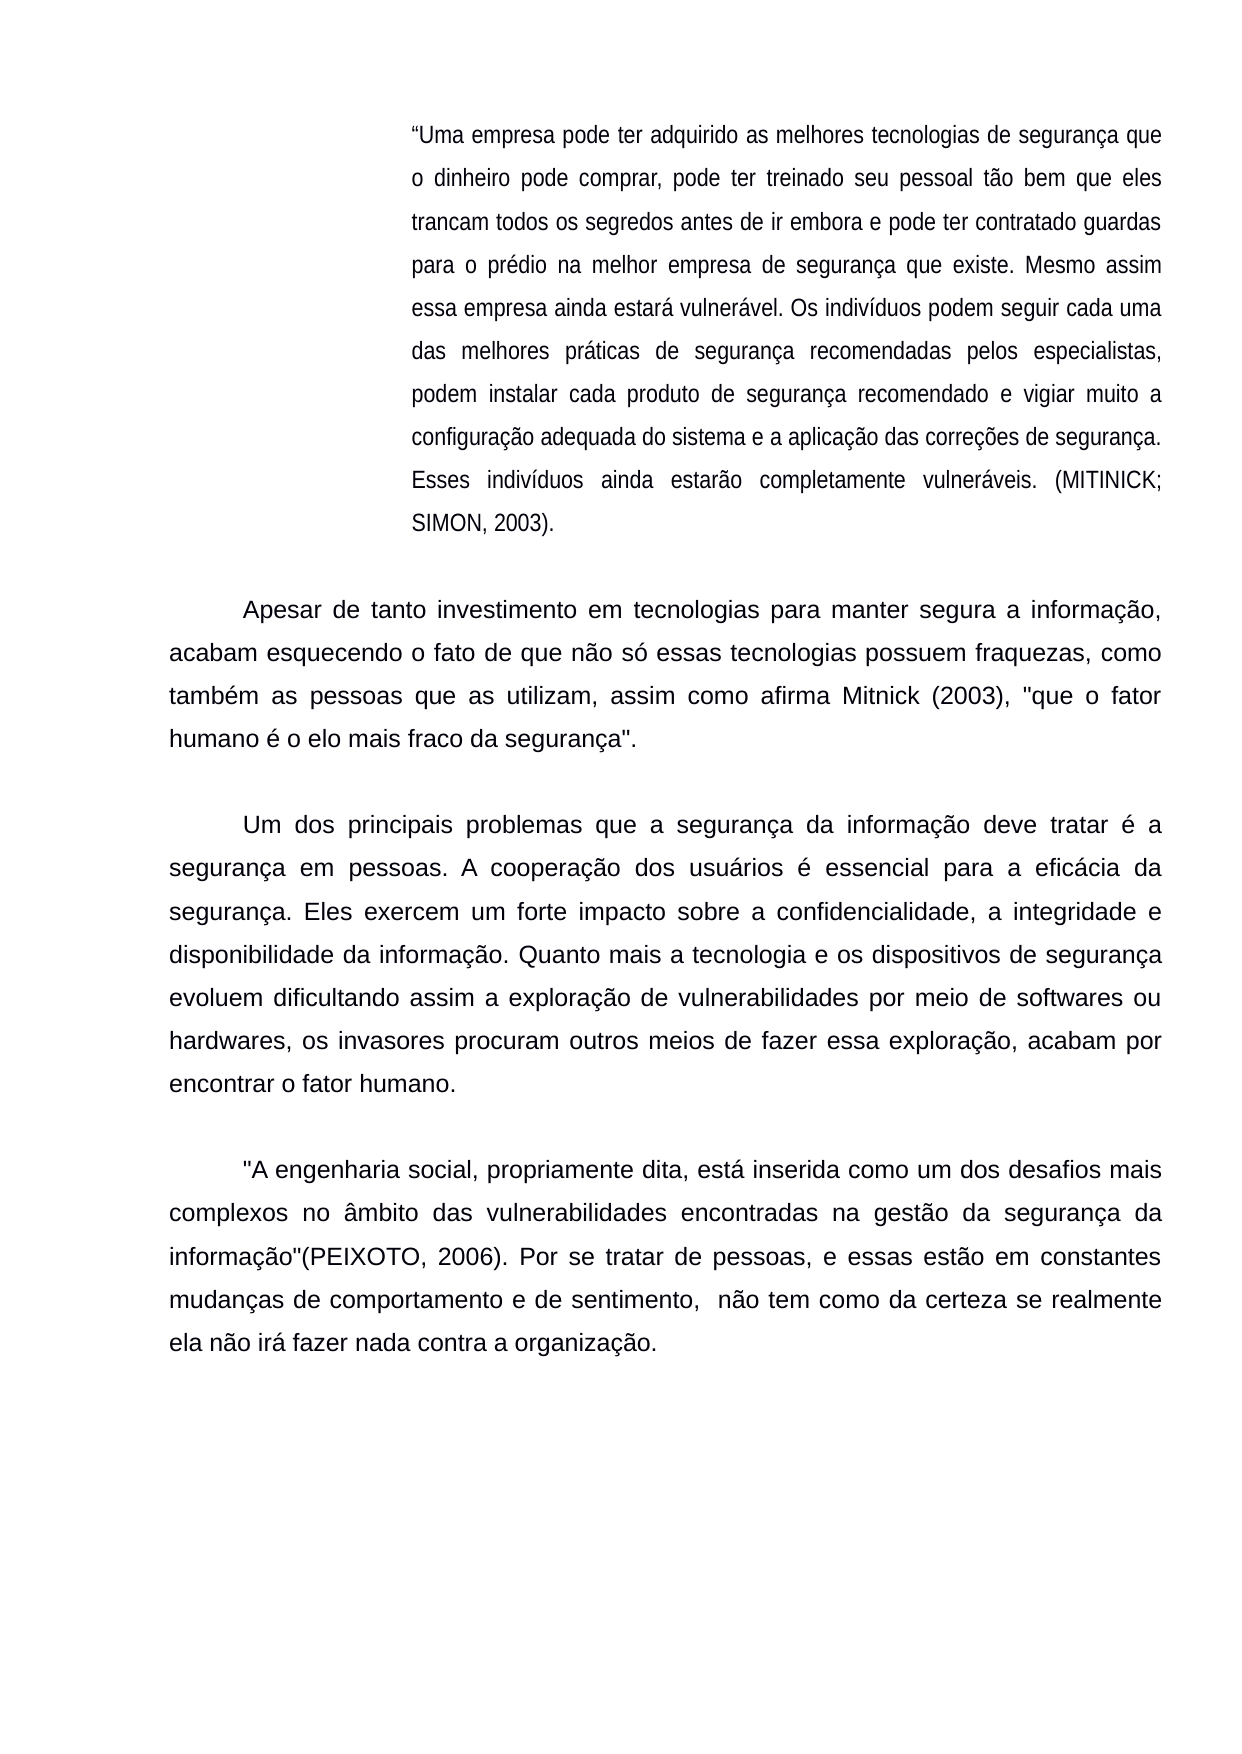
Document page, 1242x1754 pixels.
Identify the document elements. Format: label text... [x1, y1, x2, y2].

text Apesar de tanto investimento em tecnologias para manter segura a informação, acabam esquecendo o fato de que não só essas tecnologias possuem fraquezas, como também as pessoas que as utilizam, assim como afirma Mitnick (2003), "que o fator humano é o elo mais fraco da segurança". [169, 594, 1163, 753]
text “Uma empresa pode ter adquirido as melhores tecnologias de segurança que o dinheiro pode comprar, pode ter treinado seu pessoal tão bem que eles trancam todos os segredos antes de ir embora e pode ter contratado guardas para o prédio na melhor empresa de segurança que existe. Mesmo assim essa empresa ainda estará vulnerável. Os indivíduos podem seguir cada uma das melhores práticas de segurança recomendadas pelos especialistas, podem instalar cada produto de segurança recomendado e vigiar muito a configuração adequada do sistema e a aplicação das correções de segurança. Esses indivíduos ainda estarão completamente vulneráveis. (MITINICK; SIMON, 2003). [411, 120, 1163, 537]
text "A engenharia social, propriamente dita, está inserida como um dos desafios mais complexos no âmbito das vulnerabilidades encontradas na gestão da segurança da informação"(PEIXOTO, 2006). Por se tratar de pessoas, e essas estão em constantes mudanças de comportamento e de sentimento, não tem como da certeza se realmente ela não irá fazer nada contra a organização. [169, 1155, 1163, 1356]
text Um dos principais problemas que a segurança da informação deve tratar é a segurança em pessoas. A cooperação dos usuários é essencial para a eficácia da segurança. Eles exercem um forte impacto sobre a confidencialidade, a integridade e disponibilidade da informação. Quanto mais a tecnologia e os dispositivos de segurança evoluem dificultando assim a exploração de vulnerabilidades por meio de softwares ou hardwares, os invasores procuram outros meios de fazer essa exploração, acabam por encontrar o fator humano. [169, 810, 1163, 1098]
